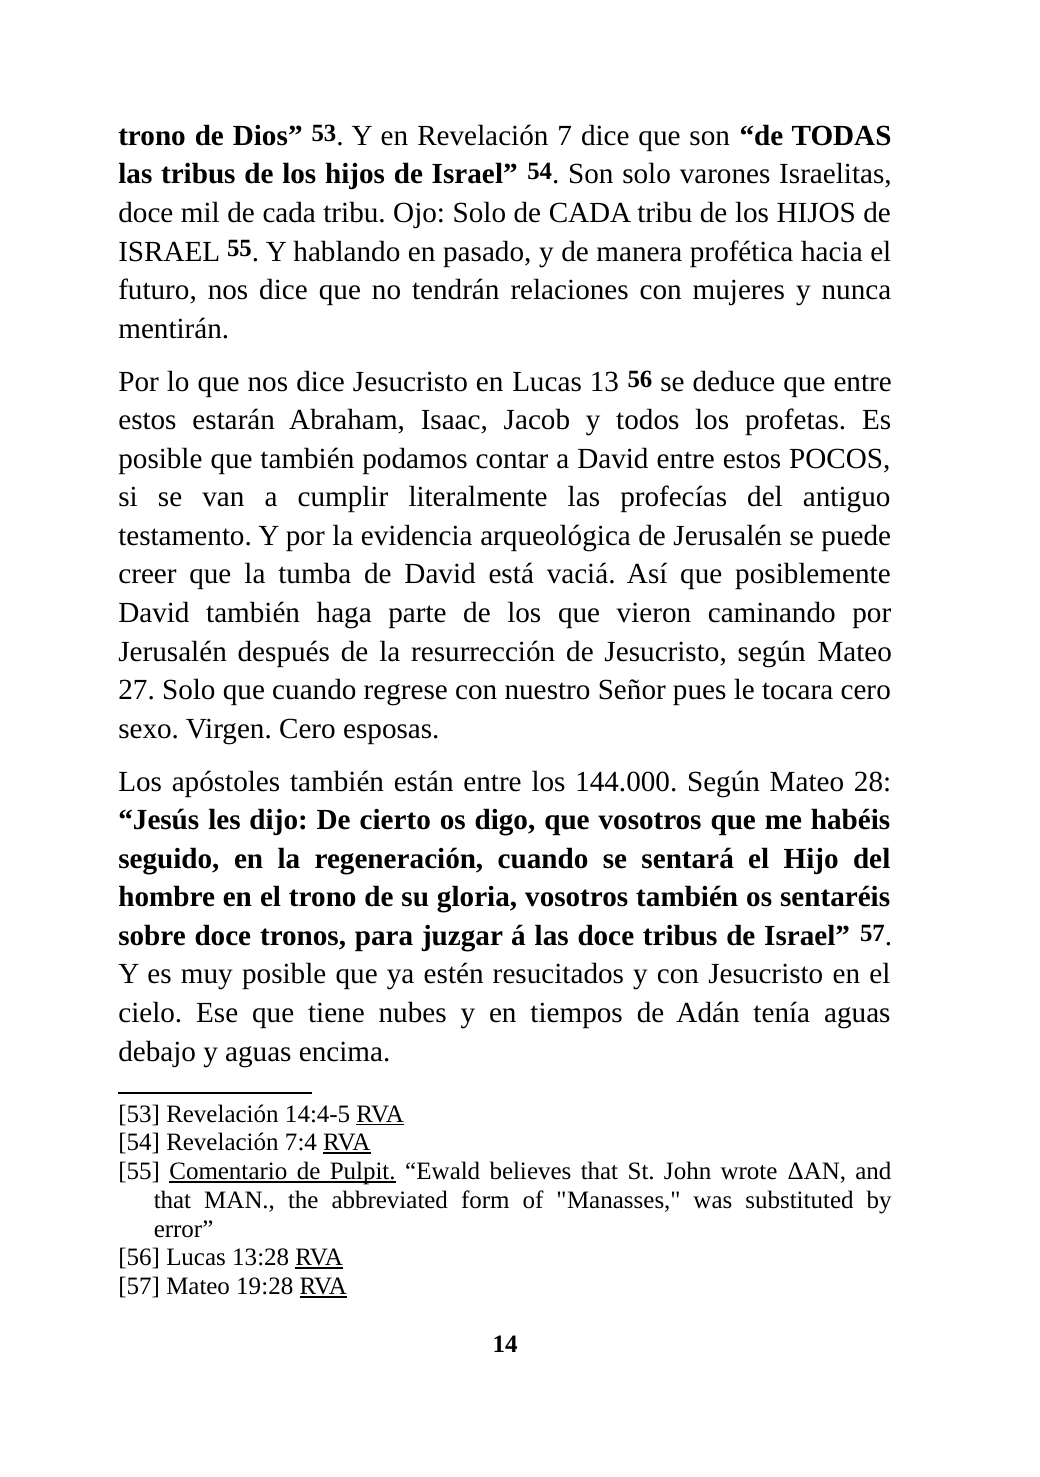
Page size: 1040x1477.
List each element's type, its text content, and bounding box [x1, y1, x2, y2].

text Por lo que nos dice Jesucristo en Lucas 13 se deduce que entre estos estarán Abraham, Isaac, Jacob y todos los profetas. Es posible que también podamos contar a David entre estos POCOS, si se van a cumplir literalmente las profecías del antiguo testamento. Y por la evidencia arqueológica de Jerusalén se puede creer que la tumba de David está vaciá. Así que posiblemente David también haga parte de los que vieron caminando por Jerusalén después de la resurrección de Jesucristo, según Mateo 27. Solo que cuando regrese con nuestro Señor pues le tocara cero sexo. Virgen. Cero esposas. [118, 364, 892, 744]
text Revelación 7:4 RVA [118, 1127, 892, 1156]
text Los apóstoles también están entre los 144.000. Según Mateo 28: “Jesús les dijo: De cierto os digo, que vosotros que me habéis seguido, en la regeneración, cuando se sentará el Hijo del hombre en el trono de su gloria, vosotros también os sentaréis sobre doce tronos, para juzgar á las doce tribus de Israel” . Y es muy posible que ya estén resucitados y con Jesucristo en el cielo. Ese que tiene nubes y en tiempos de Adán tenía aguas debajo y aguas encima. [118, 764, 892, 1067]
text trono de Dios” . Y en Revelación 7 dice que son “de TODAS las tribus de los hijos de Israel” . Son solo varones Israelitas, doce mil de cada tribu. Ojo: Solo de CADA tribu de los HIJOS de ISRAEL . Y hablando en pasado, y de manera profética hacia el futuro, nos dice que no tendrán relaciones con mujeres y nunca mentirán. [118, 118, 892, 344]
text Mateo 19:28 RVA [118, 1271, 892, 1300]
text Lucas 13:28 RVA [118, 1242, 892, 1271]
text Comentario de Pulpit. “Ewald believes that St. John wrote ΔΑΝ, and that MAN., the abbreviated form of "Manasses," was substituted by error” [118, 1156, 892, 1242]
text Revelación 14:4-5 RVA [118, 1099, 892, 1127]
